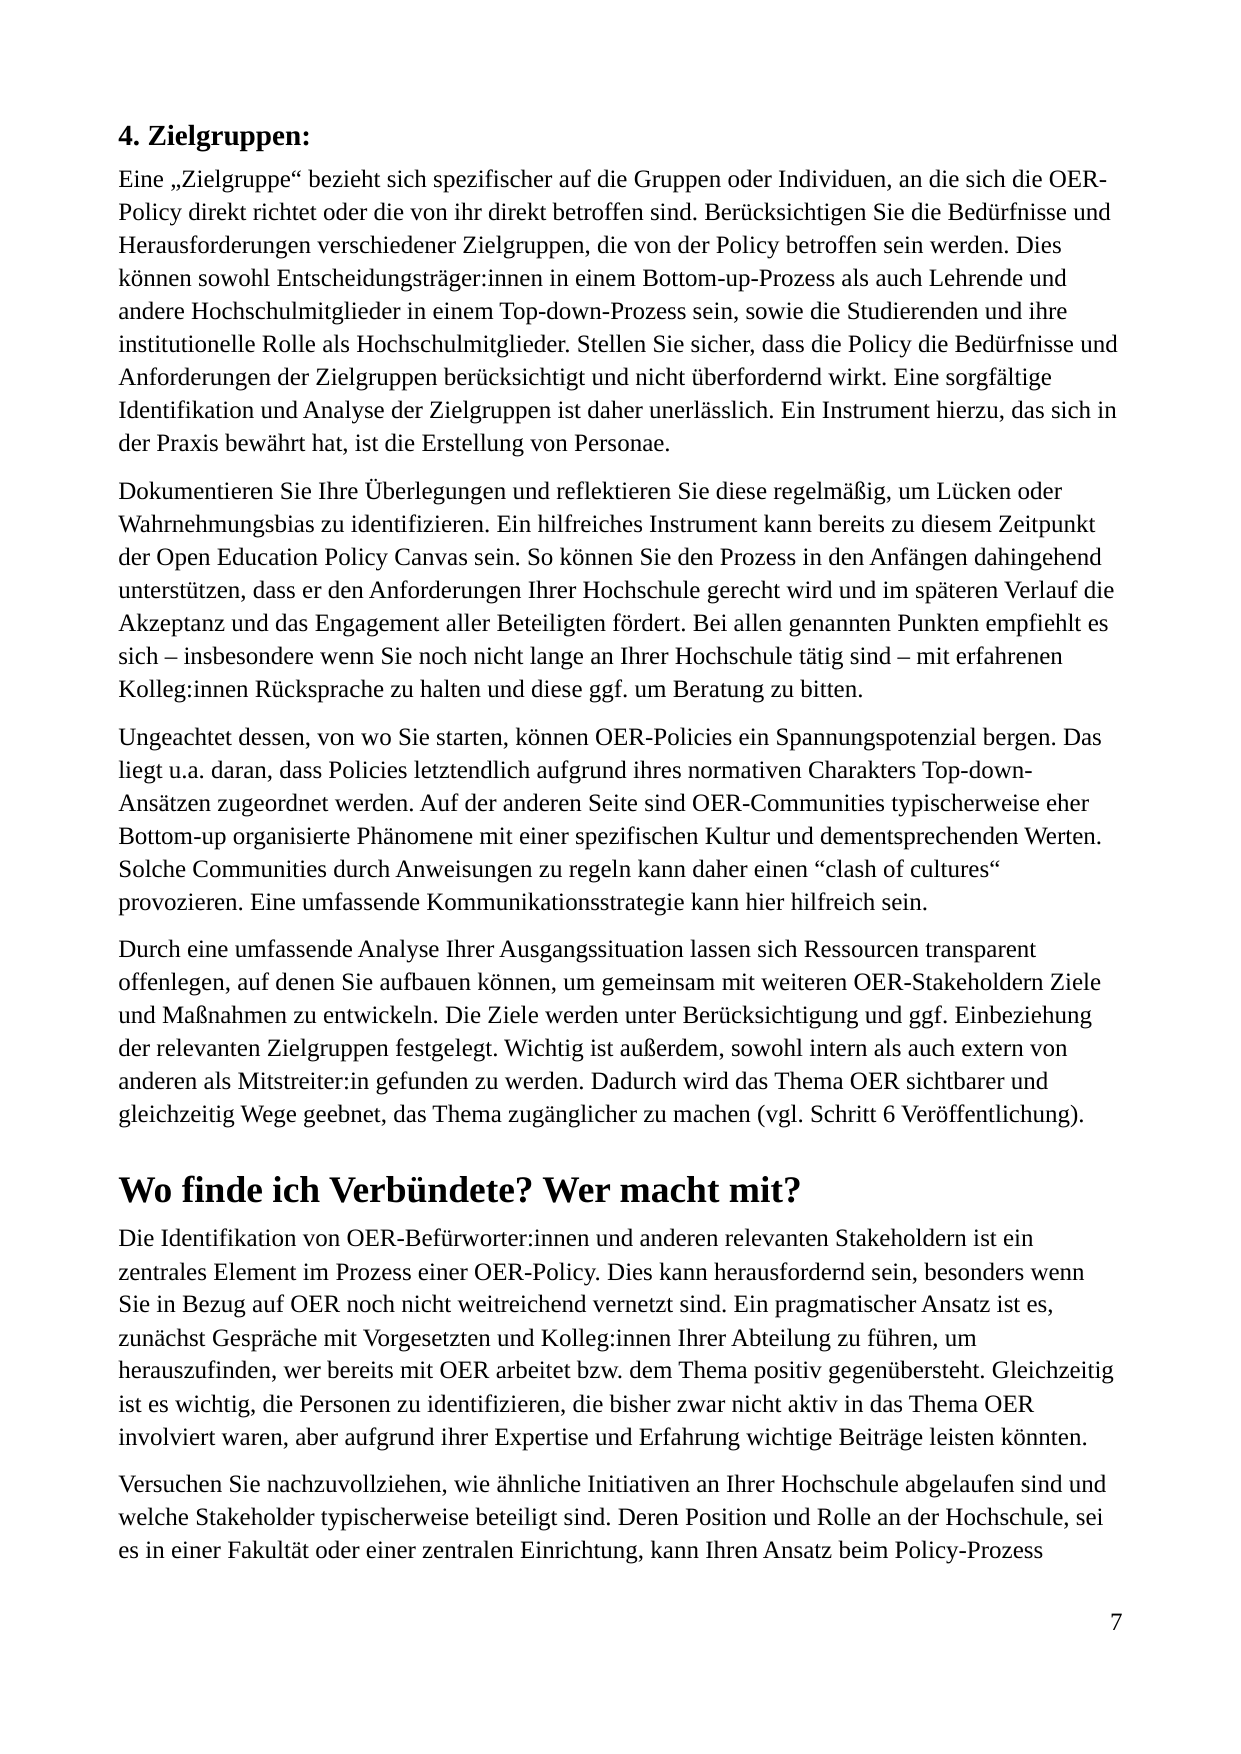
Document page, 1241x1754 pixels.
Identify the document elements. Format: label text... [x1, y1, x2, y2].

text Die Identifikation von OER-Befürworter:innen und anderen relevanten Stakeholdern ist ein zentrales Element im Prozess einer OER-Policy. Dies kann herausfordernd sein, besonders wenn Sie in Bezug auf OER noch nicht weitreichend vernetzt sind. Ein pragmatischer Ansatz ist es, zunächst Gespräche mit Vorgesetzten und Kolleg:innen Ihrer Abteilung zu führen, um herauszufinden, wer bereits mit OER arbeitet bzw. dem Thema positiv gegenübersteht. Gleichzeitig ist es wichtig, die Personen zu identifizieren, die bisher zwar nicht aktiv in das Thema OER involviert waren, aber aufgrund ihrer Expertise und Erfahrung wichtige Beiträge leisten könnten. [118, 1223, 1122, 1450]
text Ungeachtet dessen, von wo Sie starten, können OER-Policies ein Spannungspotenzial bergen. Das liegt u.a. daran, dass Policies letztendlich aufgrund ihres normativen Charakters Top-down-Ansätzen zugeordnet werden. Auf der anderen Seite sind OER-Communities typischerweise eher Bottom-up organisierte Phänomene mit einer spezifischen Kultur und dementsprechenden Werten. Solche Communities durch Anweisungen zu regeln kann daher einen “clash of cultures“ provozieren. Eine umfassende Kommunikationsstrategie kann hier hilfreich sein. [118, 722, 1122, 916]
text Dokumentieren Sie Ihre Überlegungen und reflektieren Sie diese regelmäßig, um Lücken oder Wahrnehmungsbias zu identifizieren. Ein hilfreiches Instrument kann bereits zu diesem Zeitpunkt der Open Education Policy Canvas sein. So können Sie den Prozess in den Anfängen dahingehend unterstützen, dass er den Anforderungen Ihrer Hochschule gerecht wird und im späteren Verlauf die Akzeptanz und das Engagement aller Beteiligten fördert. Bei allen genannten Punkten empfiehlt es sich – insbesondere wenn Sie noch nicht lange an Ihrer Hochschule tätig sind – mit erfahrenen Kolleg:innen Rücksprache zu halten und diese ggf. um Beratung zu bitten. [118, 476, 1122, 703]
subtitle 4. Zielgruppen: [118, 118, 1122, 152]
subtitle Wo finde ich Verbündete? Wer macht mit? [118, 1168, 1122, 1211]
text Versuchen Sie nachzuvollziehen, wie ähnliche Initiativen an Ihrer Hochschule abgelaufen sind und welche Stakeholder typischerweise beteiligt sind. Deren Position und Rolle an der Hochschule, sei es in einer Fakultät oder einer zentralen Einrichtung, kann Ihren Ansatz beim Policy-Prozess [118, 1469, 1122, 1564]
text Eine „Zielgruppe“ bezieht sich spezifischer auf die Gruppen oder Individuen, an die sich die OER-Policy direkt richtet oder die von ihr direkt betroffen sind. Berücksichtigen Sie die Bedürfnisse und Herausforderungen verschiedener Zielgruppen, die von der Policy betroffen sein werden. Dies können sowohl Entscheidungsträger:innen in einem Bottom-up-Prozess als auch Lehrende und andere Hochschulmitglieder in einem Top-down-Prozess sein, sowie die Studierenden und ihre institutionelle Rolle als Hochschulmitglieder. Stellen Sie sicher, dass die Policy die Bedürfnisse und Anforderungen der Zielgruppen berücksichtigt und nicht überfordernd wirkt. Eine sorgfältige Identifikation und Analyse der Zielgruppen ist daher unerlässlich. Ein Instrument hierzu, das sich in der Praxis bewährt hat, ist die Erstellung von Personae. [118, 164, 1122, 457]
text Durch eine umfassende Analyse Ihrer Ausgangssituation lassen sich Ressourcen transparent offenlegen, auf denen Sie aufbauen können, um gemeinsam mit weiteren OER-Stakeholdern Ziele und Maßnahmen zu entwickeln. Die Ziele werden unter Berücksichtigung und ggf. Einbeziehung der relevanten Zielgruppen festgelegt. Wichtig ist außerdem, sowohl intern als auch extern von anderen als Mitstreiter:in gefunden zu werden. Dadurch wird das Thema OER sichtbarer und gleichzeitig Wege geebnet, das Thema zugänglicher zu machen (vgl. Schritt 6 Veröffentlichung). [118, 934, 1122, 1128]
